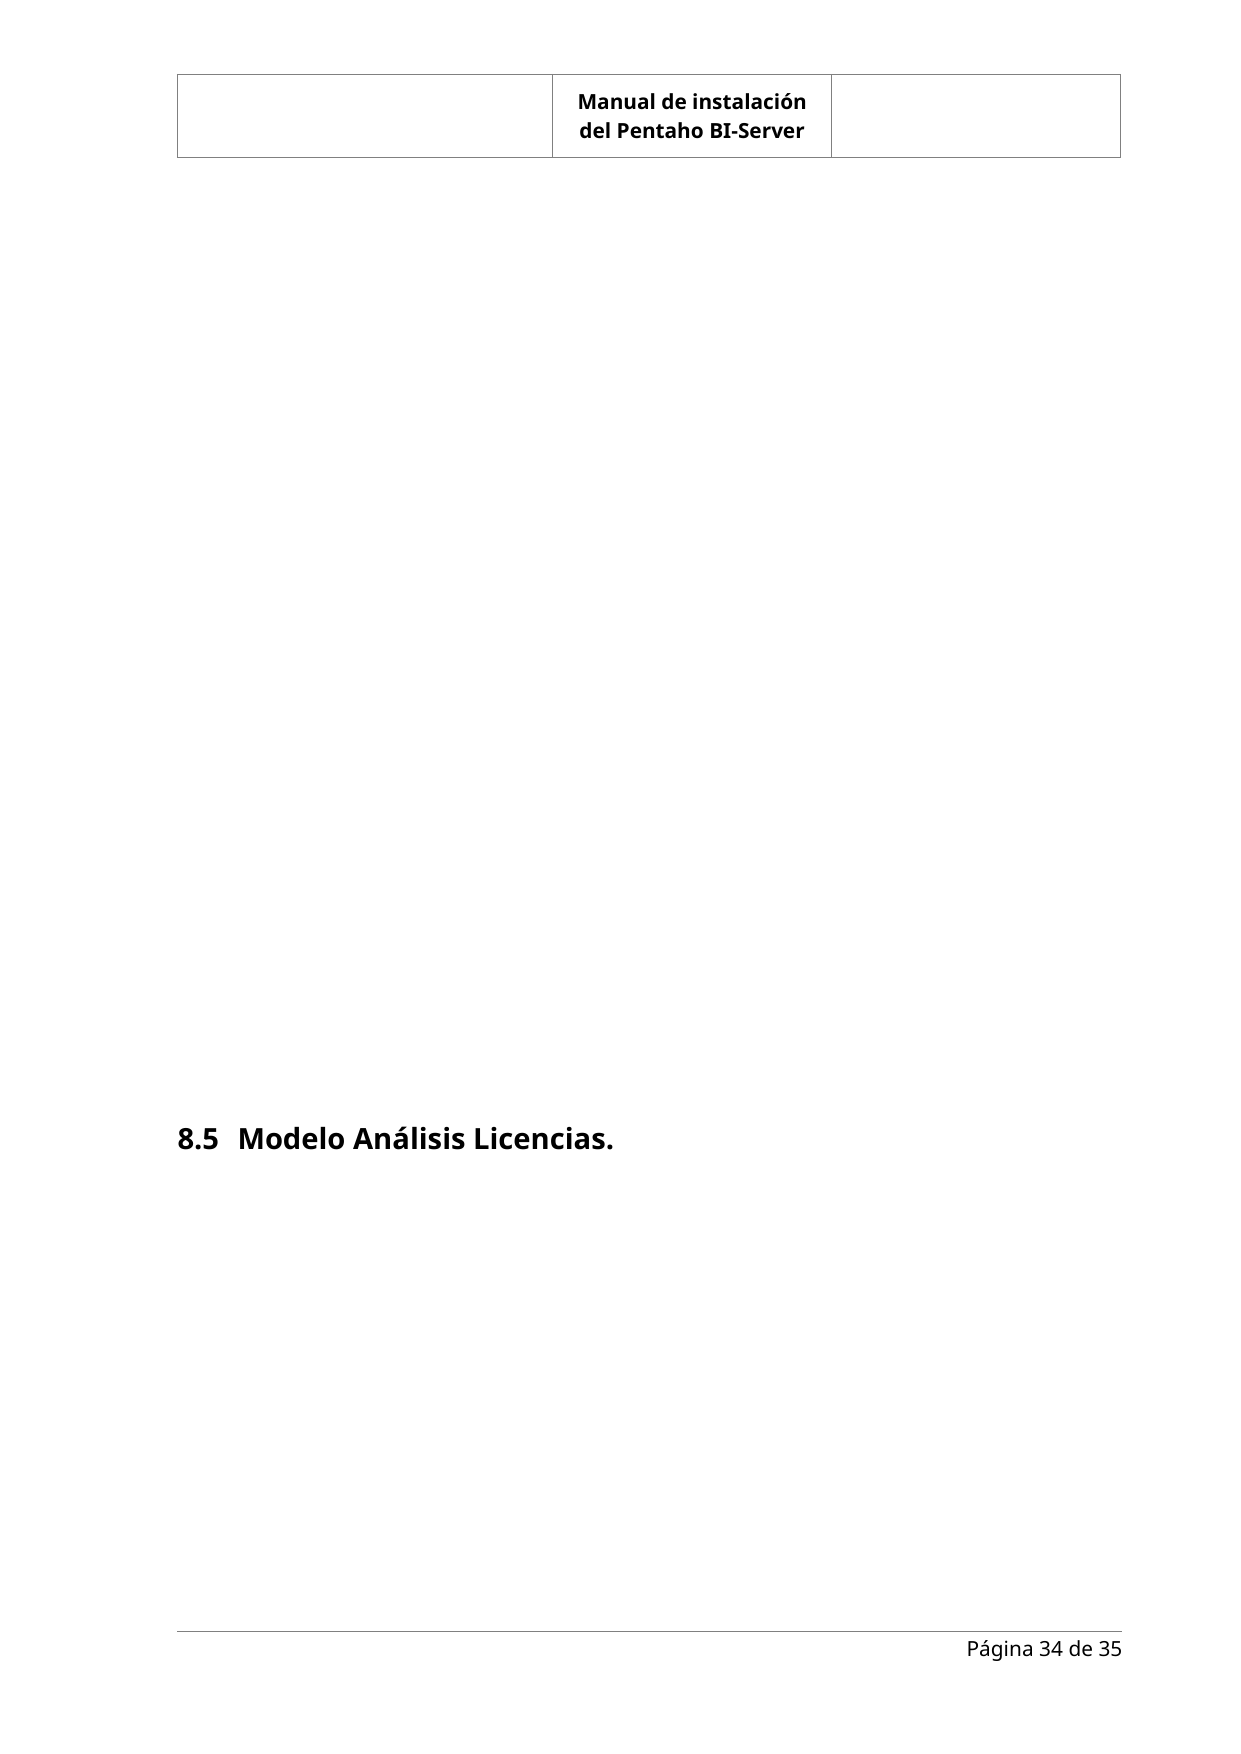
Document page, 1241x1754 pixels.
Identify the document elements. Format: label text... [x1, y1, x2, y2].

subtitle Modelo Análisis Licencias. [177, 1118, 1122, 1158]
